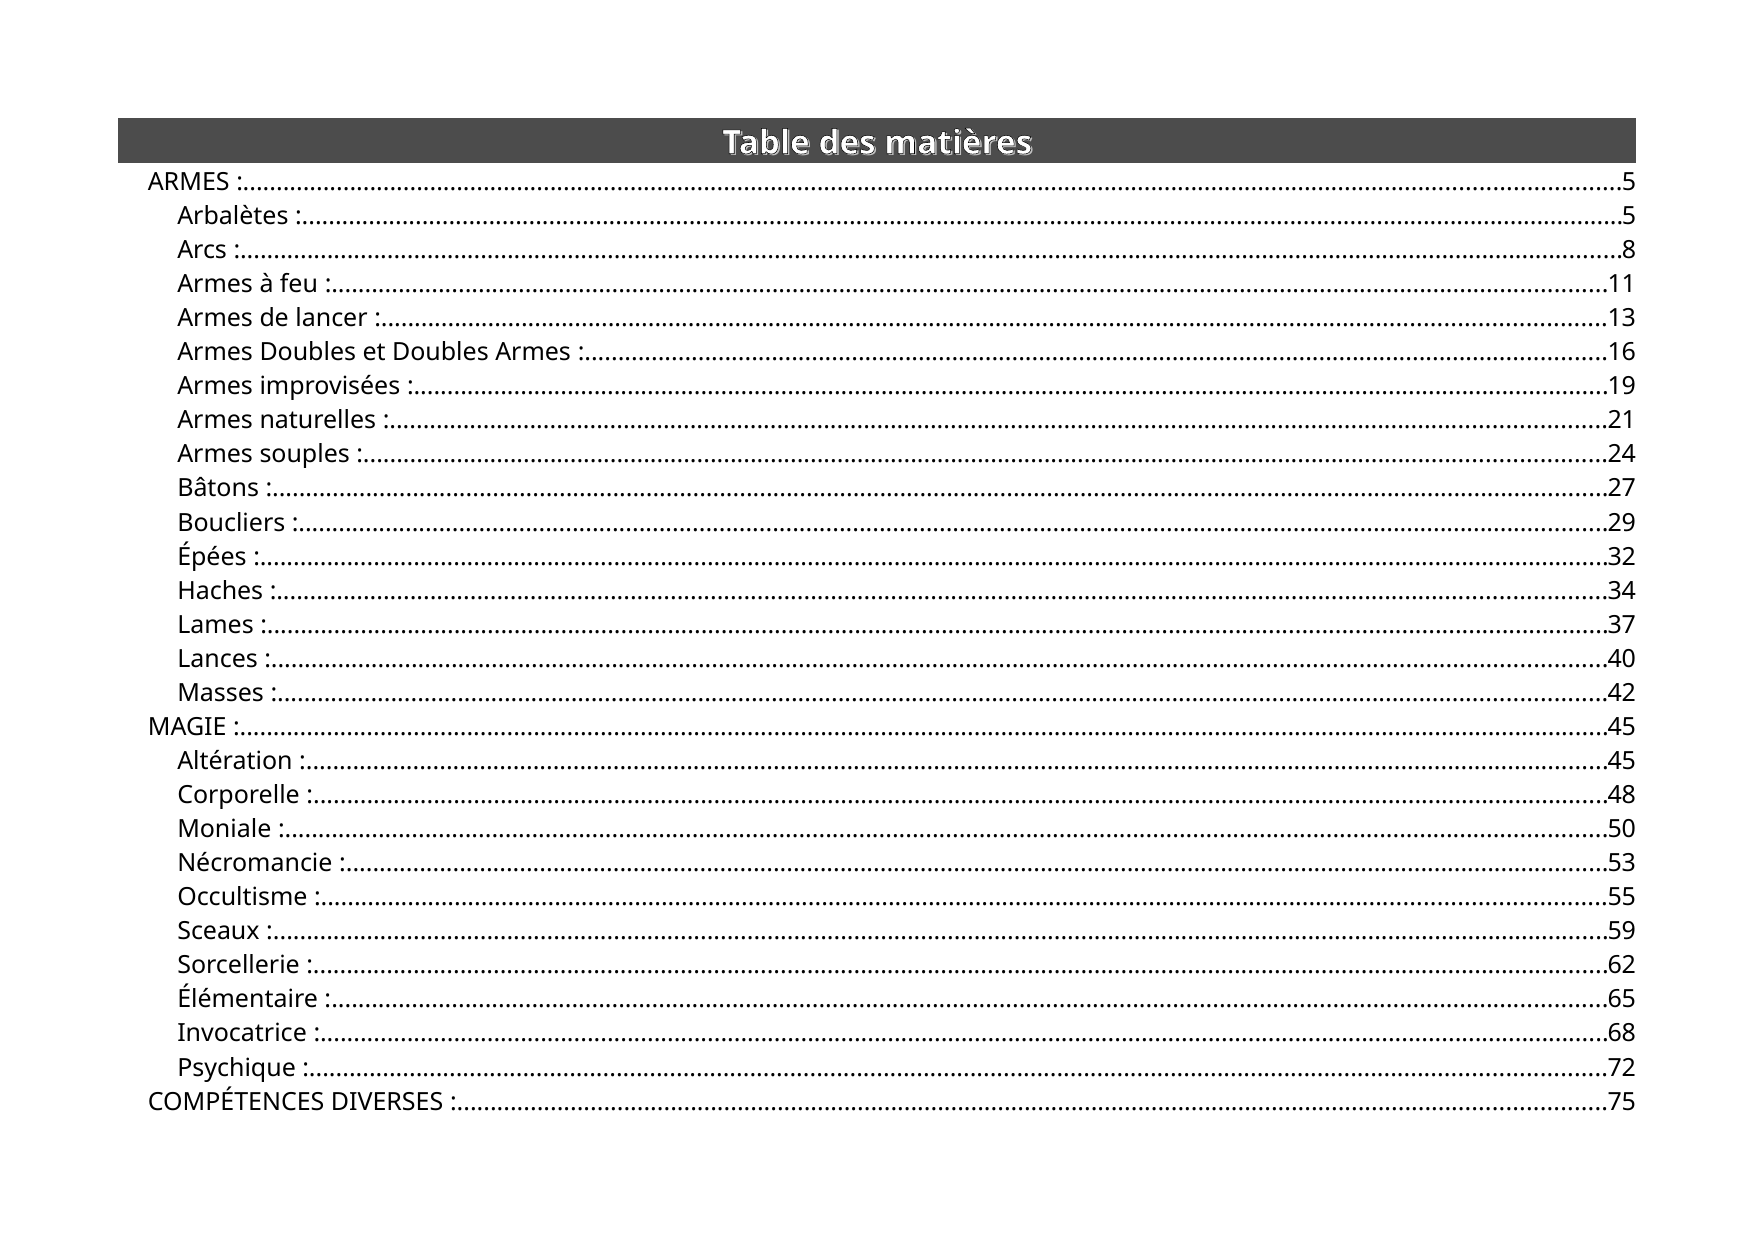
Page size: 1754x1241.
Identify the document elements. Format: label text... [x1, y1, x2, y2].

subtitle Table des matières [118, 118, 1636, 163]
text Occultisme : 55 [177, 879, 1636, 913]
text Armes de lancer : 13 [177, 300, 1636, 334]
text Armes naturelles : 21 [177, 402, 1636, 436]
text Élémentaire : 65 [177, 981, 1636, 1015]
text Lames : 37 [177, 606, 1636, 640]
text ARMES : 5 [148, 163, 1636, 198]
text Armes à feu : 11 [177, 266, 1636, 300]
text Bâtons : 27 [177, 470, 1636, 504]
text Invocatrice : 68 [177, 1015, 1636, 1049]
text Armes souples : 24 [177, 436, 1636, 470]
text Nécromancie : 53 [177, 845, 1636, 879]
text Haches : 34 [177, 572, 1636, 606]
text Moniale : 50 [177, 811, 1636, 845]
text Épées : 32 [177, 538, 1636, 572]
text Lances : 40 [177, 640, 1636, 674]
text Armes improvisées : 19 [177, 368, 1636, 402]
text Masses : 42 [177, 674, 1636, 708]
text Altération : 45 [177, 743, 1636, 777]
text MAGIE : 45 [148, 708, 1636, 743]
text Arcs : 8 [177, 232, 1636, 266]
text Sorcellerie : 62 [177, 947, 1636, 981]
text Psychique : 72 [177, 1049, 1636, 1083]
text Corporelle : 48 [177, 777, 1636, 811]
text Armes Doubles et Doubles Armes : 16 [177, 334, 1636, 368]
text Arbalètes : 5 [177, 198, 1636, 232]
text Sceaux : 59 [177, 913, 1636, 947]
text Boucliers : 29 [177, 504, 1636, 538]
text COMPÉTENCES DIVERSES : 75 [148, 1083, 1636, 1117]
